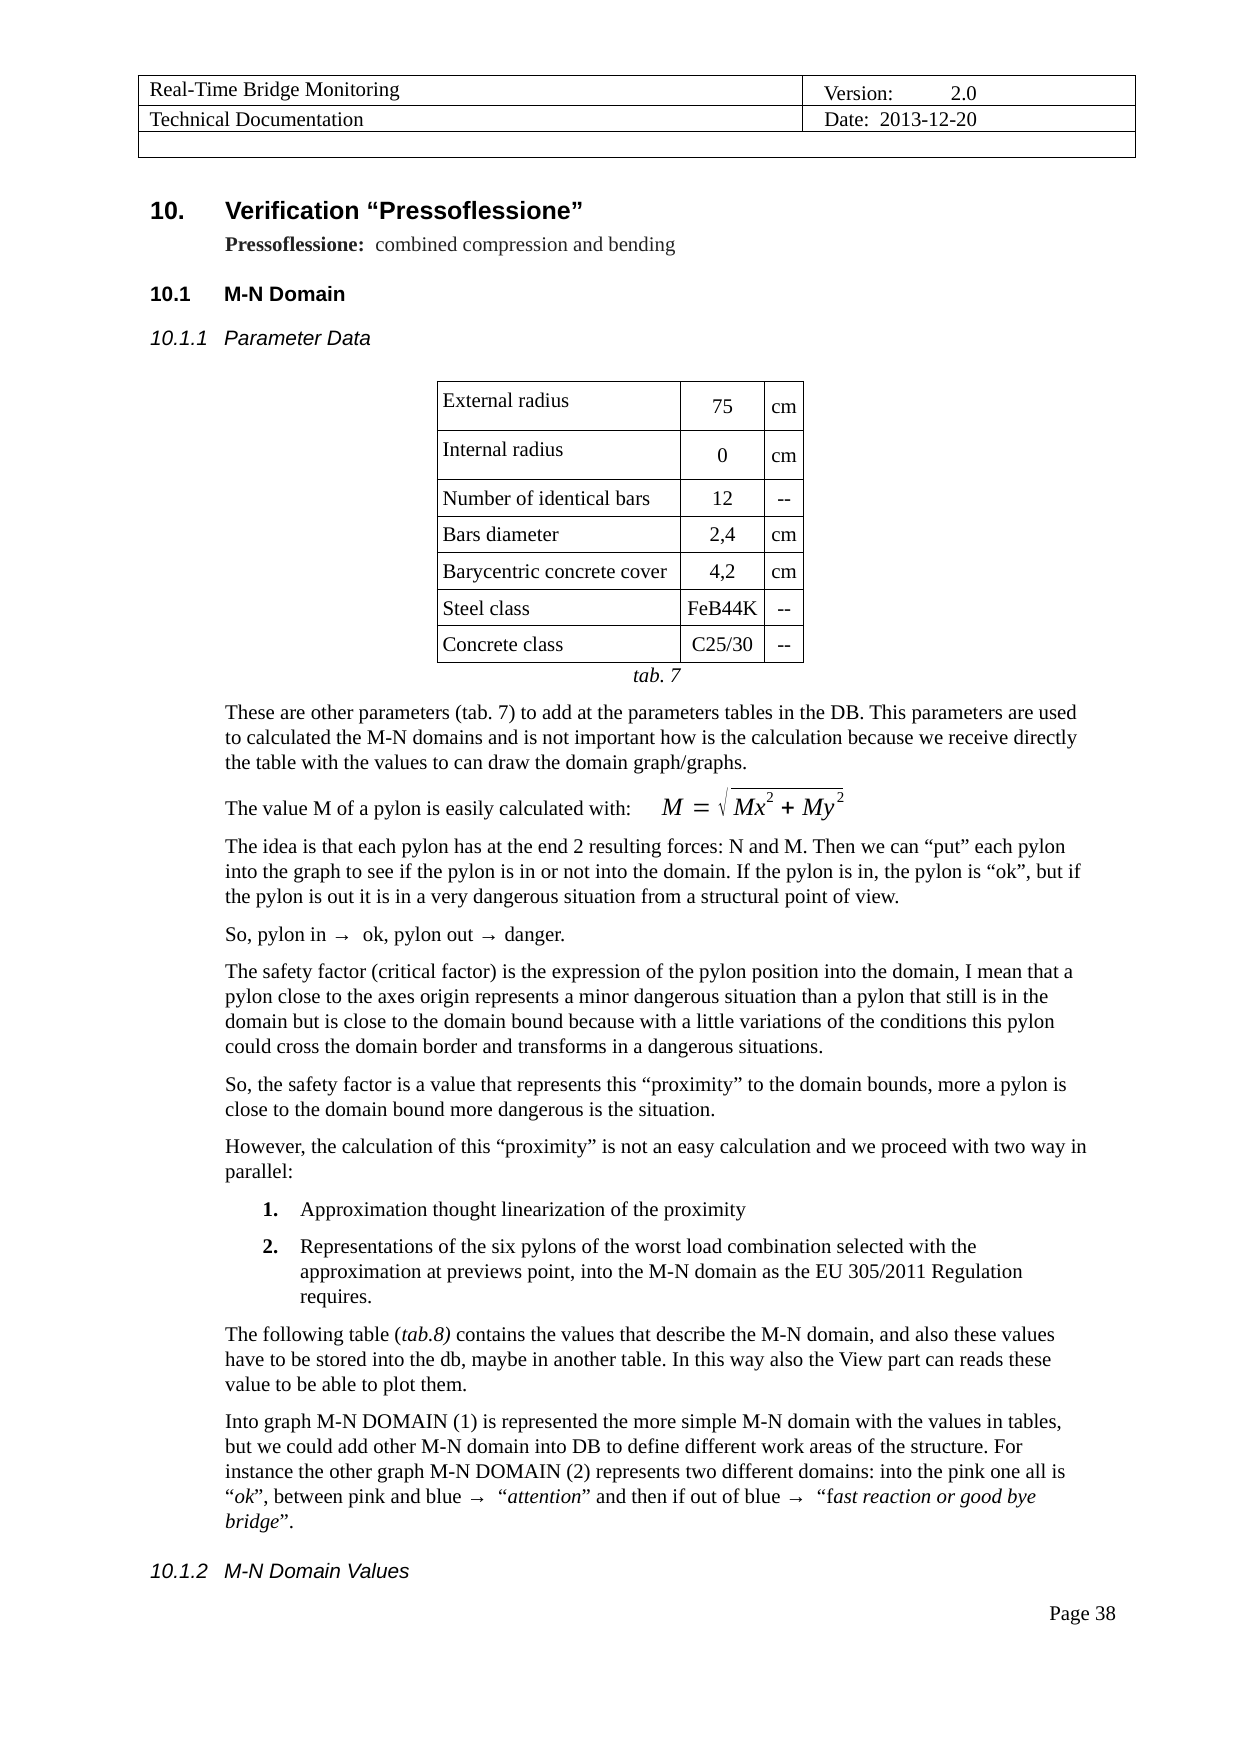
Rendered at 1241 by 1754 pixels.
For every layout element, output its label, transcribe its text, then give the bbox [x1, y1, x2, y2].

table_cell -- [765, 626, 803, 662]
table_cell -- [765, 480, 803, 516]
table_cell 2,4 [681, 517, 764, 552]
subtitle Parameter Data [150, 324, 1090, 349]
subtitle M-N Domain Values [150, 1558, 1090, 1583]
table_header 75 [681, 382, 764, 430]
table_cell 12 [681, 480, 764, 516]
table_cell cm [765, 553, 803, 589]
table_header External radius [438, 382, 680, 430]
table_cell Number of identical bars [438, 480, 680, 516]
text These are other parameters (tab. 7) to add at the parameters tables in the DB. This parameters are used to calculated the M-N domains and is not important how is the calculation because we receive directly the table with the values to can draw the domain graph/graphs. [225, 699, 1090, 774]
table_cell FeB44K [681, 590, 764, 625]
subtitle Verification “Pressoflessione” [150, 196, 1090, 224]
table_cell 0 [681, 431, 764, 479]
table_cell Barycentric concrete cover [438, 553, 680, 589]
table_cell Bars diameter [438, 517, 680, 552]
text Into graph M-N DOMAIN (1) is represented the more simple M-N domain with the values in tables, but we could add other M-N domain into DB to define different work areas of the structure. For instance the other graph M-N DOMAIN (2) represents two different domains: into the pink one all is “ok”, between pink and blue → “attention” and then if out of blue → “fast reaction or good bye bridge”. [225, 1408, 1090, 1533]
table_cell C25/30 [681, 626, 764, 662]
table_cell Internal radius [438, 431, 680, 479]
table_header cm [765, 382, 803, 430]
text The safety factor (critical factor) is the expression of the pylon position into the domain, I mean that a pylon close to the axes origin represents a minor dangerous situation than a pylon that still is in the domain but is close to the domain bound because with a little variations of the conditions this pylon could cross the domain border and transforms in a dangerous situations. [225, 958, 1090, 1058]
text The idea is that each pylon has at the end 2 resulting forces: N and M. Then we can “put” each pylon into the graph to see if the pylon is in or not into the domain. If the pylon is in, the pylon is “ok”, but if the pylon is out it is in a very dangerous situation from a structural point of view. [225, 833, 1090, 908]
table_cell 4,2 [681, 553, 764, 589]
table_cell cm [765, 431, 803, 479]
text The value M of a pylon is easily calculated with: [225, 787, 1090, 821]
list Approximation thought linearization of the proximity [262, 1196, 1090, 1221]
text So, the safety factor is a value that represents this “proximity” to the domain bounds, more a pylon is close to the domain bound more dangerous is the situation. [225, 1071, 1090, 1121]
text The following table (tab.8) contains the values that describe the M-N domain, and also these values have to be stored into the db, maybe in another table. In this way also the View part can reads these value to be able to plot them. [225, 1321, 1090, 1396]
text Pressoflessione: combined compression and bending [225, 231, 1090, 256]
table_cell -- [765, 590, 803, 625]
table_cell Steel class [438, 590, 680, 625]
text So, pylon in → ok, pylon out → danger. [225, 921, 1090, 946]
table_cell cm [765, 517, 803, 552]
text However, the calculation of this “proximity” is not an easy calculation and we proceed with two way in parallel: [225, 1133, 1090, 1183]
subtitle M-N Domain [150, 281, 1090, 306]
table_cell Concrete class [438, 626, 680, 662]
text tab. 7 [225, 662, 1090, 687]
list Representations of the six pylons of the worst load combination selected with the approximation at previews point, into the M-N domain as the EU 305/2011 Regulation requires. [262, 1233, 1090, 1308]
